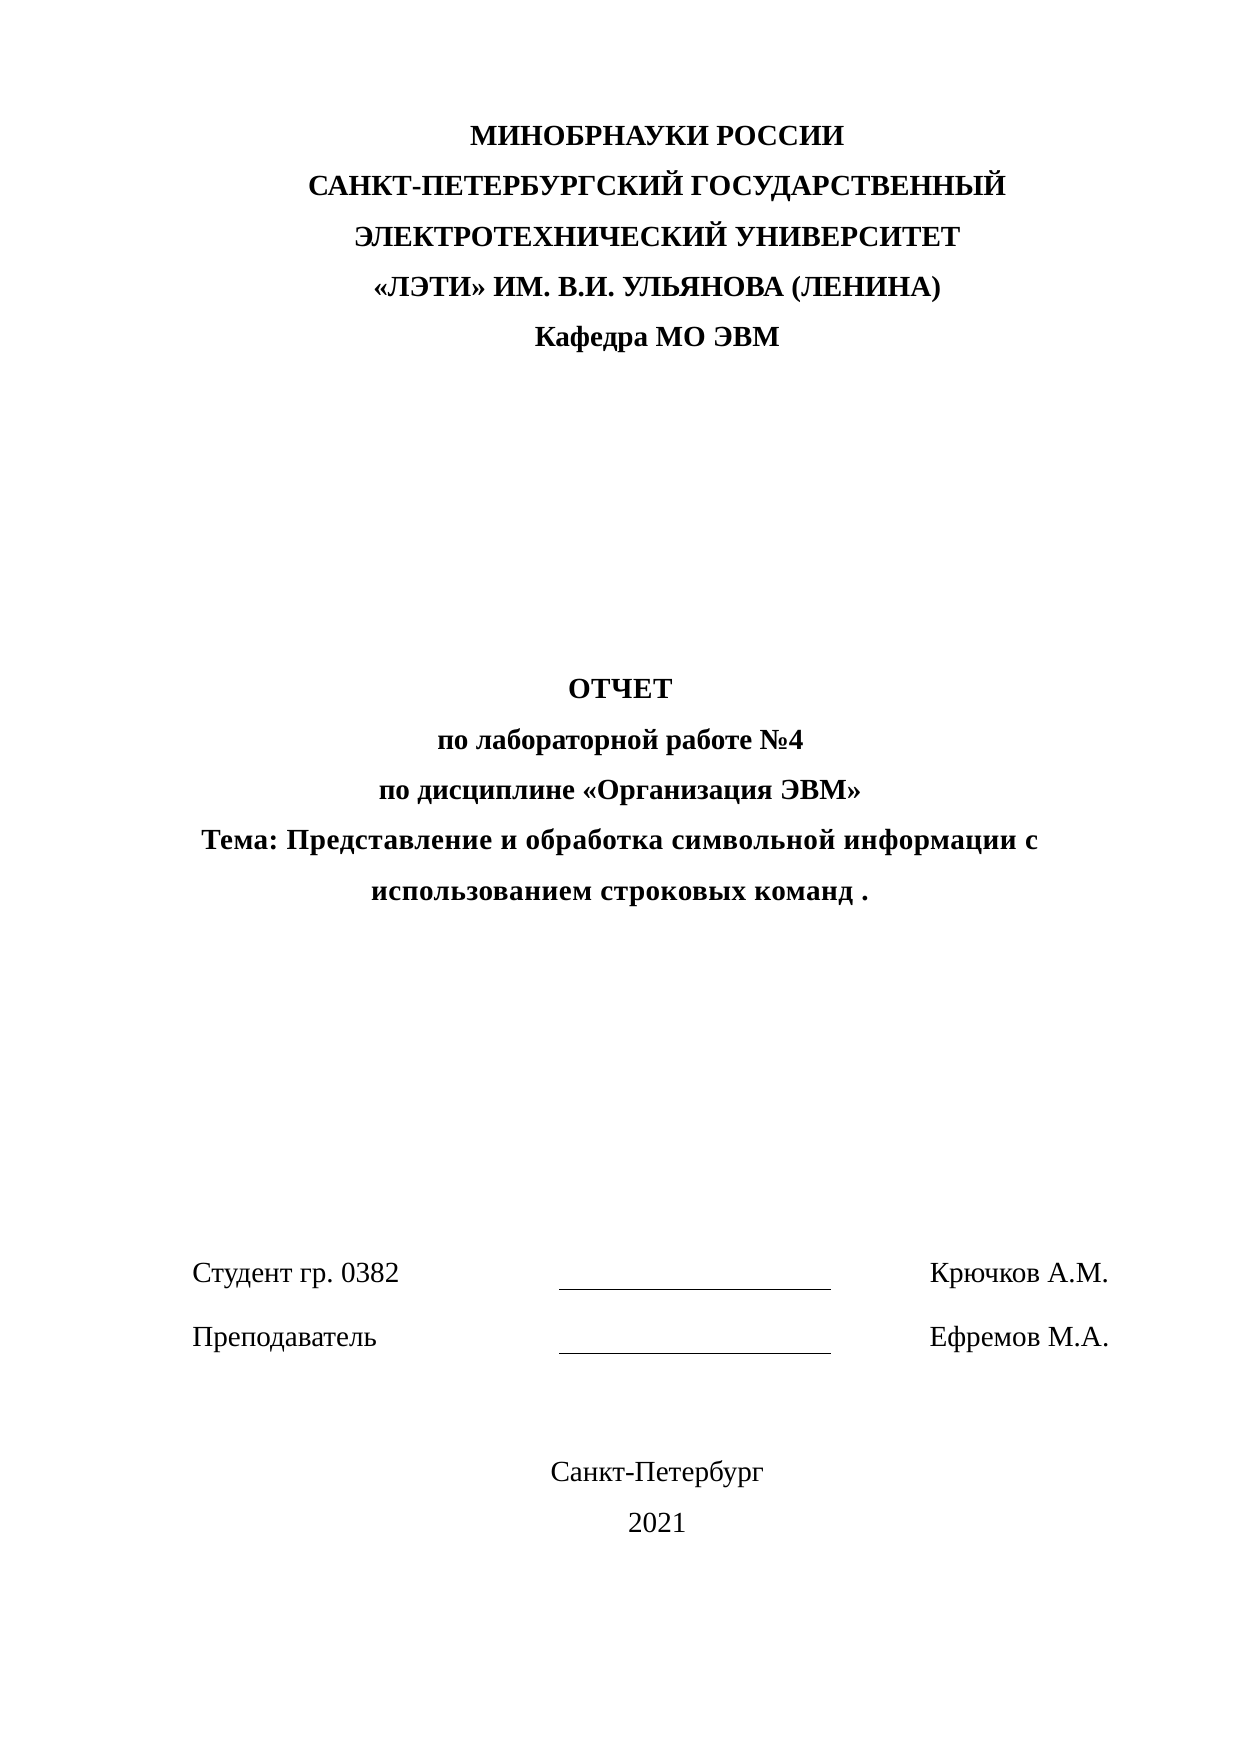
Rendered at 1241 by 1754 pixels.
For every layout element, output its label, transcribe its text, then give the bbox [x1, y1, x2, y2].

table_cell [559, 1290, 831, 1353]
text Санкт-Петербург [118, 1454, 1122, 1488]
text отчет [118, 672, 1122, 705]
text Санкт-Петербургский государственный [118, 168, 1122, 202]
table_cell Ефремов М.А. [831, 1289, 1133, 1353]
table_header Студент гр. 0382 [107, 1225, 559, 1289]
text по лабораторной работе №4 [118, 722, 1122, 755]
text электротехнический университет [118, 219, 1122, 252]
text Кафедра МО ЭВМ [118, 319, 1122, 353]
table_header Крючков А.М. [831, 1225, 1133, 1289]
text по дисциплине «Организация ЭВМ» [118, 772, 1122, 806]
text 2021 [118, 1505, 1122, 1538]
text Тема: Представление и обработка символьной информации с использованием строковых команд . [118, 822, 1122, 906]
table_header [559, 1225, 831, 1289]
text МИНОБРНАУКИ РОССИИ [118, 118, 1122, 152]
table_cell Преподаватель [107, 1289, 559, 1353]
text «ЛЭТИ» им. В.И. Ульянова (Ленина) [118, 269, 1122, 303]
